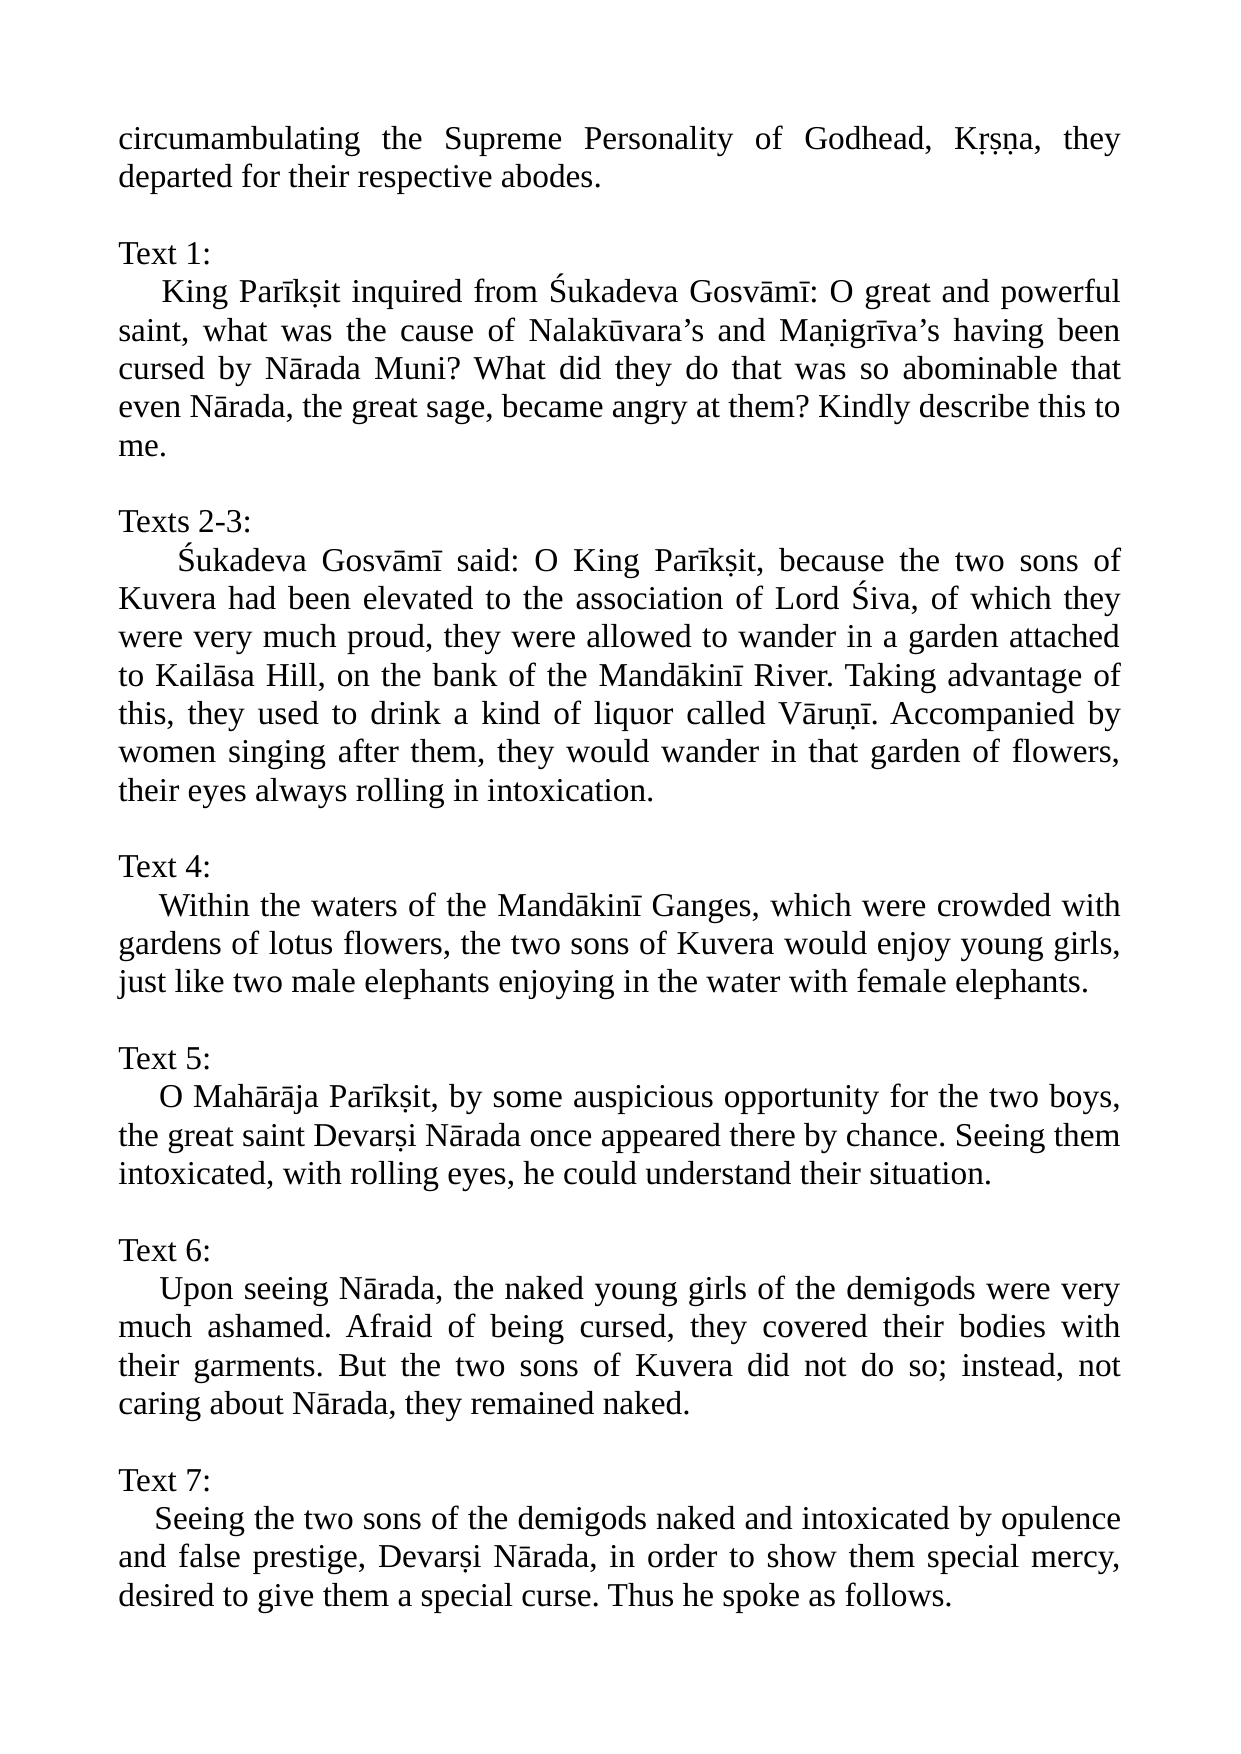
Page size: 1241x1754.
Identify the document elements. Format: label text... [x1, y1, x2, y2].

text circumambulating the Supreme Personality of Godhead, Kṛṣṇa, they departed for their respective abodes. [118, 118, 1122, 195]
text Text 5: [118, 1038, 1122, 1076]
text Text 7: [118, 1460, 1122, 1498]
text Upon seeing Nārada, the naked young girls of the demigods were very much ashamed. Afraid of being cursed, they covered their bodies with their garments. But the two sons of Kuvera did not do so; instead, not caring about Nārada, they remained naked. [118, 1268, 1122, 1421]
text Texts 2-3: [118, 501, 1122, 540]
text Text 1: [118, 233, 1122, 271]
text Within the waters of the Mandākinī Ganges, which were crowded with gardens of lotus flowers, the two sons of Kuvera would enjoy young girls, just like two male elephants enjoying in the water with female elephants. [118, 885, 1122, 1000]
text Text 4: [118, 846, 1122, 885]
text Seeing the two sons of the demigods naked and intoxicated by opulence and false prestige, Devarṣi Nārada, in order to show them special mercy, desired to give them a special curse. Thus he spoke as follows. [118, 1498, 1122, 1613]
text King Parīkṣit inquired from Śukadeva Gosvāmī: O great and powerful saint, what was the cause of Nalakūvara’s and Maṇigrīva’s having been cursed by Nārada Muni? What did they do that was so abominable that even Nārada, the great sage, became angry at them? Kindly describe this to me. [118, 271, 1122, 463]
text O Mahārāja Parīkṣit, by some auspicious opportunity for the two boys, the great saint Devarṣi Nārada once appeared there by chance. Seeing them intoxicated, with rolling eyes, he could understand their situation. [118, 1076, 1122, 1191]
text Śukadeva Gosvāmī said: O King Parīkṣit, because the two sons of Kuvera had been elevated to the association of Lord Śiva, of which they were very much proud, they were allowed to wander in a garden attached to Kailāsa Hill, on the bank of the Mandākinī River. Taking advantage of this, they used to drink a kind of liquor called Vāruṇī. Accompanied by women singing after them, they would wander in that garden of flowers, their eyes always rolling in intoxication. [118, 540, 1122, 808]
text Text 6: [118, 1230, 1122, 1268]
